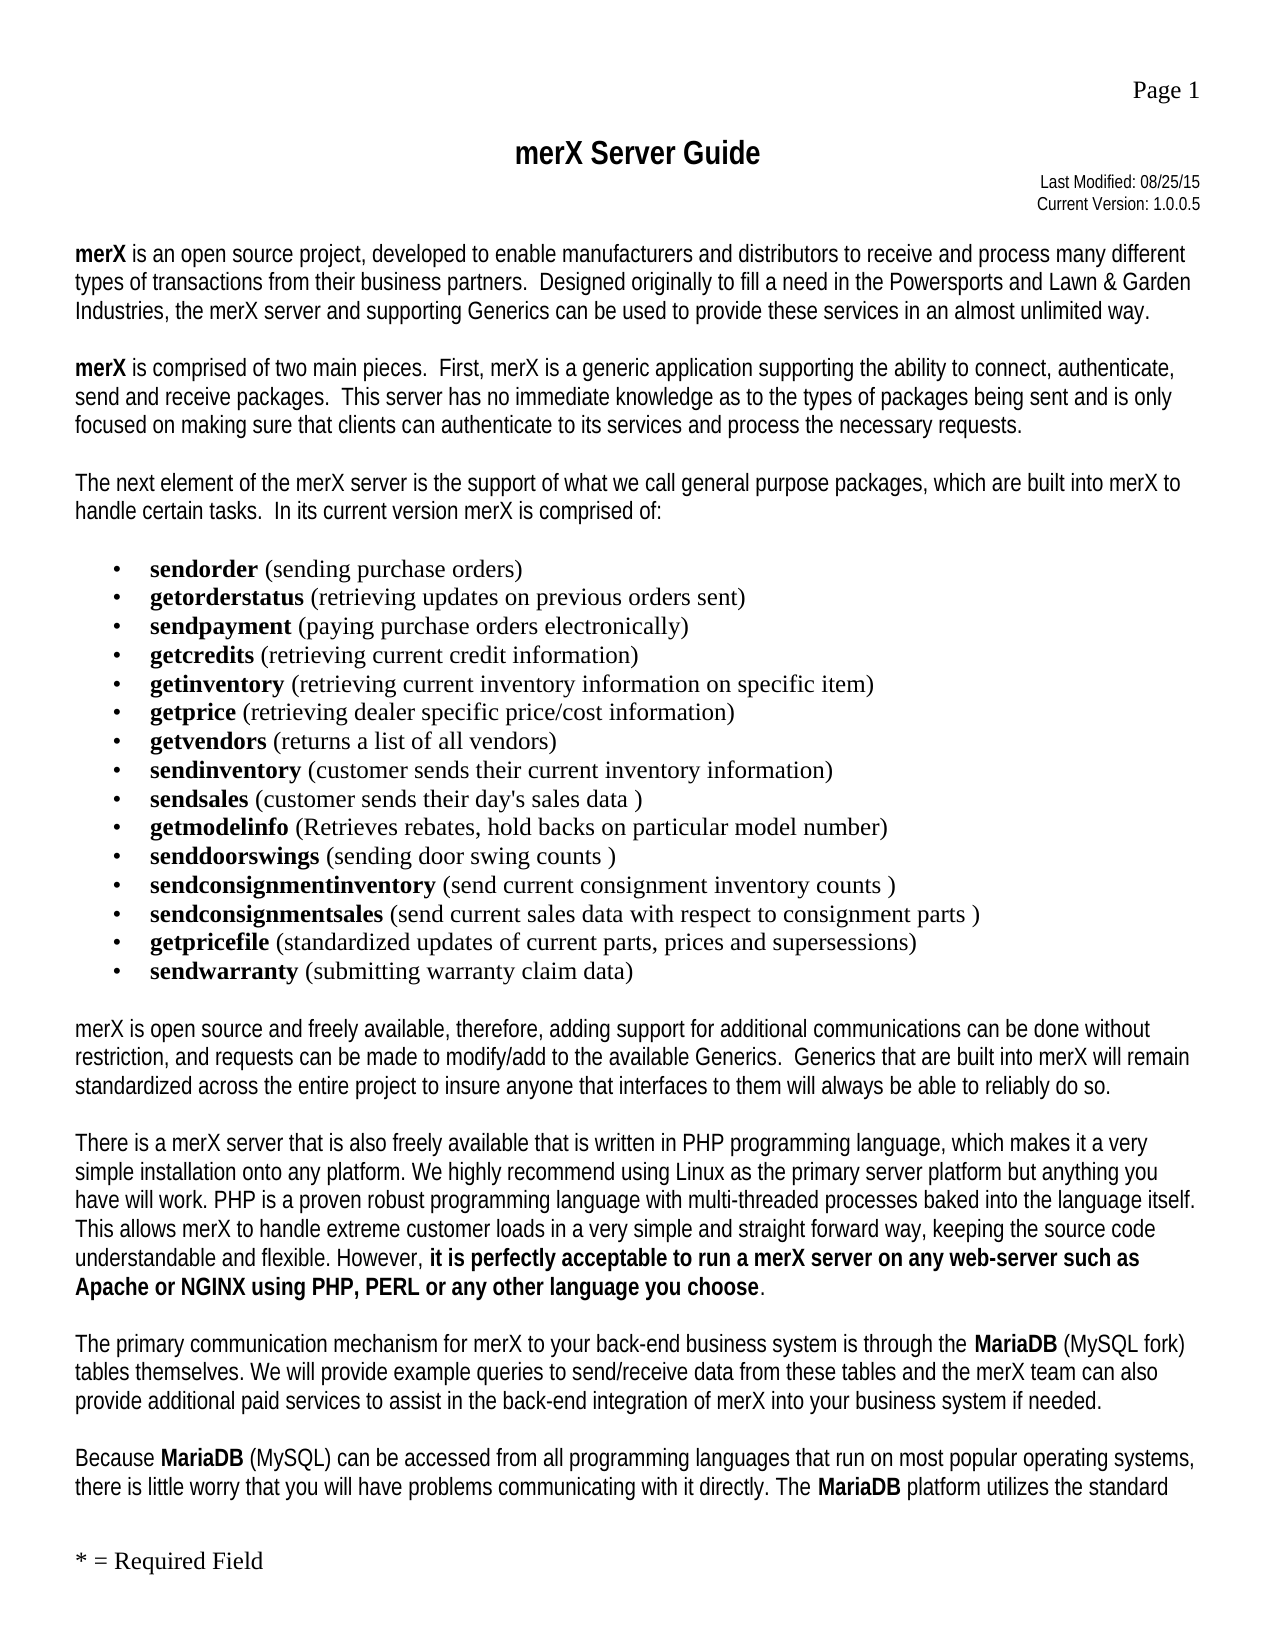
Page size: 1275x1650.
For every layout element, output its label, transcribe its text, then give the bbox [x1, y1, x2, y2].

text The primary communication mechanism for merX to your back-end business system is through the MariaDB (MySQL fork) tables themselves. We will provide example queries to send/receive data from these tables and the merX team can also provide additional paid services to assist in the back-end integration of merX into your business system if needed. [75, 1329, 1200, 1415]
text The next element of the merX server is the support of what we call general purpose packages, which are built into merX to handle certain tasks. In its current version merX is comprised of: [75, 468, 1200, 525]
list senddoorswings (sending door swing counts ) [112, 841, 1200, 870]
list sendwarranty (submitting warranty claim data) [112, 956, 1200, 985]
text merX is comprised of two main pieces. First, merX is a generic application supporting the ability to connect, authenticate, send and receive packages. This server has no immediate knowledge as to the types of packages being sent and is only focused on making sure that clients can authenticate to its services and process the necessary requests. [75, 353, 1200, 439]
list sendsales (customer sends their day's sales data ) [112, 784, 1200, 812]
text merX is an open source project, developed to enable manufacturers and distributors to receive and process many different types of transactions from their business partners. Designed originally to fill a need in the Powersports and Lawn & Garden Industries, the merX server and supporting Generics can be used to provide these services in an almost unlimited way. [75, 238, 1200, 324]
text There is a merX server that is also freely available that is written in PHP programming language, which makes it a very simple installation onto any platform. We highly recommend using Linux as the primary server platform but anything you have will work. PHP is a proven robust programming language with multi-threaded processes baked into the language itself. This allows merX to handle extreme customer loads in a very simple and straight forward way, keeping the source code understandable and flexible. However, it is perfectly acceptable to run a merX server on any web-server such as Apache or NGINX using PHP, PERL or any other language you choose. [75, 1128, 1200, 1300]
list getmodelinfo (Retrieves rebates, hold backs on particular model number) [112, 812, 1200, 841]
list sendconsignmentinventory (send current consignment inventory counts ) [112, 870, 1200, 899]
list sendorder (sending purchase orders) [112, 554, 1200, 582]
list sendconsignmentsales (send current sales data with respect to consignment parts ) [112, 899, 1200, 927]
text Current Version: 1.0.0.5 [75, 193, 1200, 214]
list getpricefile (standardized updates of current parts, prices and supersessions) [112, 927, 1200, 956]
text merX Server Guide [75, 133, 1200, 171]
list getcredits (retrieving current credit information) [112, 640, 1200, 669]
text Because MariaDB (MySQL) can be accessed from all programming languages that run on most popular operating systems, there is little worry that you will have problems communicating with it directly. The MariaDB platform utilizes the standard [75, 1443, 1200, 1501]
list sendpayment (paying purchase orders electronically) [112, 611, 1200, 640]
list getvendors (returns a list of all vendors) [112, 726, 1200, 755]
list getinventory (retrieving current inventory information on specific item) [112, 669, 1200, 697]
text Last Modified: 08/25/15 [75, 171, 1200, 193]
list getprice (retrieving dealer specific price/cost information) [112, 697, 1200, 726]
list getorderstatus (retrieving updates on previous orders sent) [112, 582, 1200, 611]
list sendinventory (customer sends their current inventory information) [112, 755, 1200, 784]
text merX is open source and freely available, therefore, adding support for additional communications can be done without restriction, and requests can be made to modify/add to the available Generics. Generics that are built into merX will remain standardized across the entire project to insure anyone that interfaces to them will always be able to reliably do so. [75, 1014, 1200, 1099]
